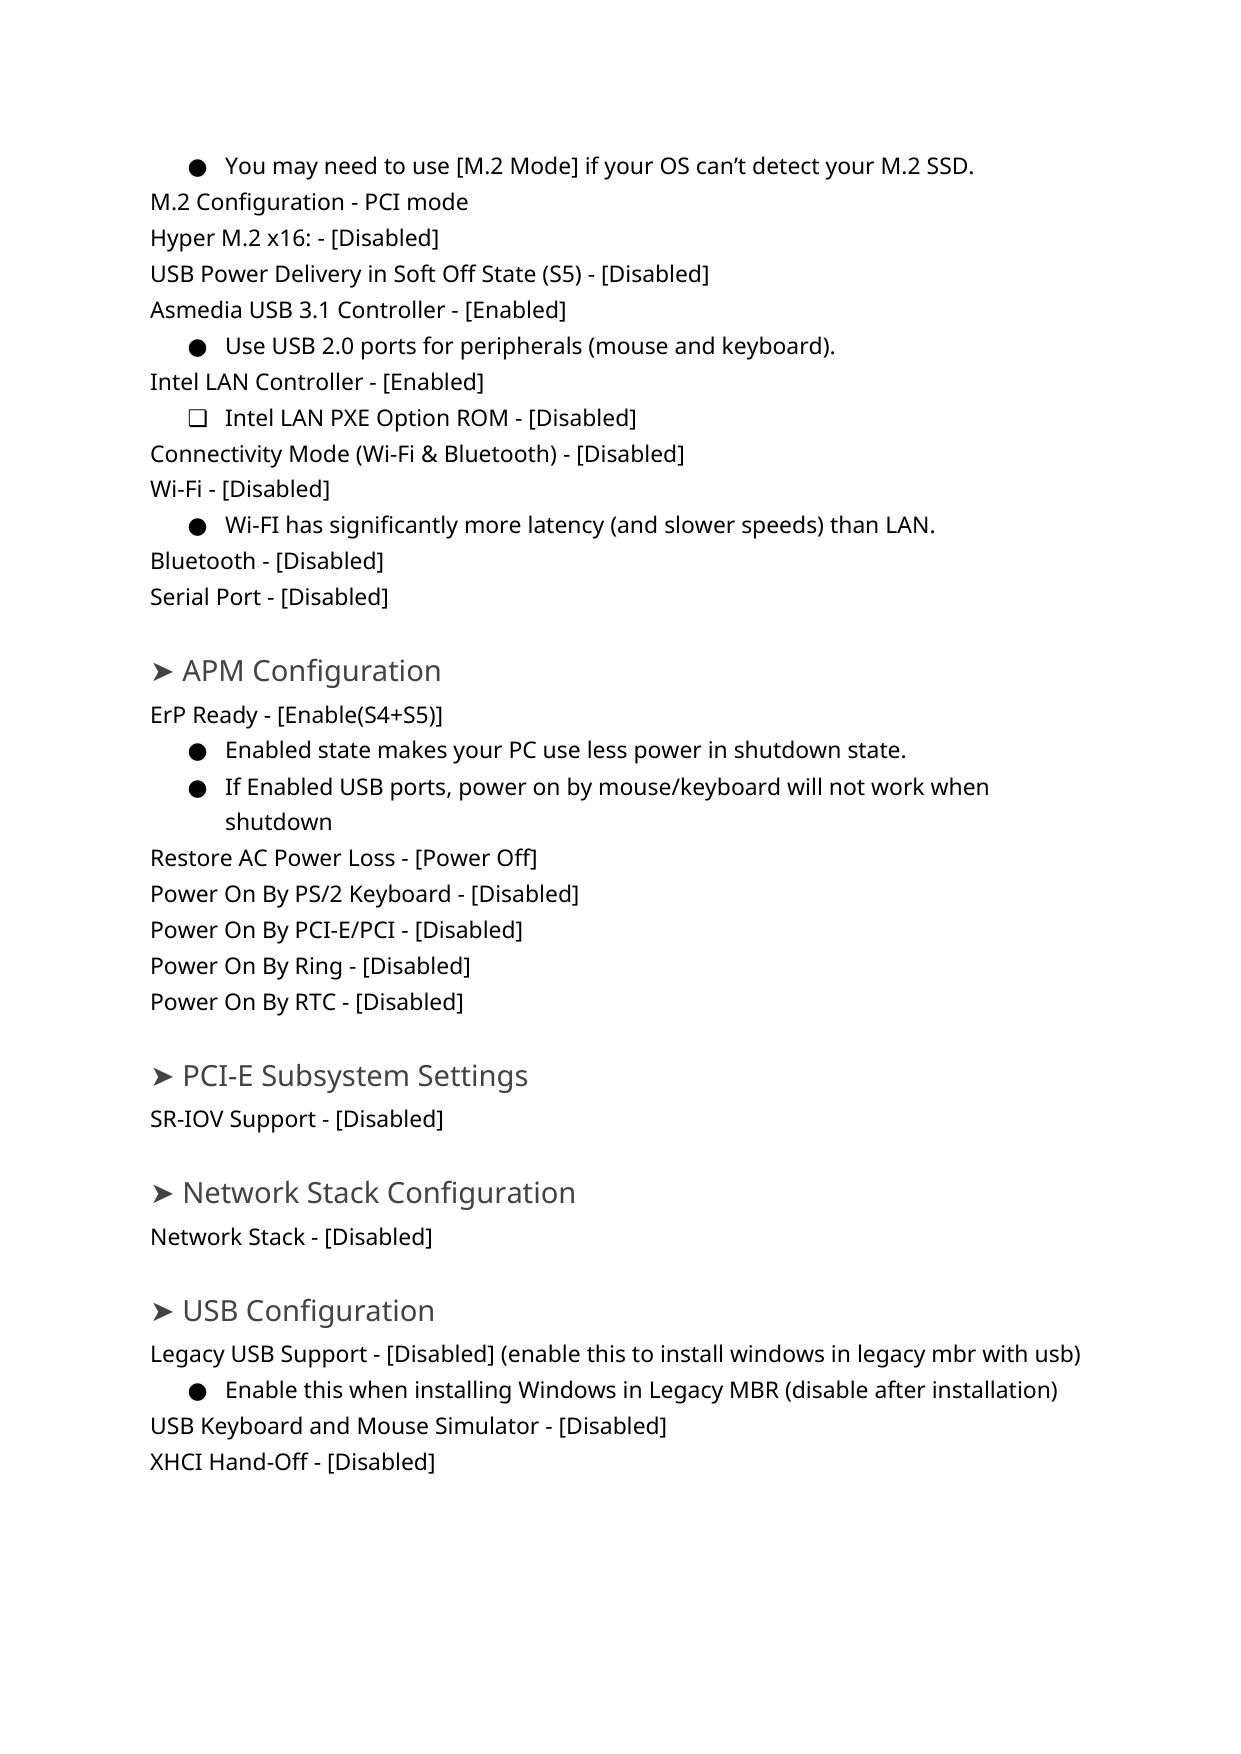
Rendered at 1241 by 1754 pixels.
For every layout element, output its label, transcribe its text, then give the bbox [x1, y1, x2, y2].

list Intel LAN PXE Option ROM - [Disabled] [187, 402, 1090, 433]
text Power On By Ring - [Disabled] [150, 950, 1090, 981]
text USB Power Delivery in Soft Off State (S5) - [Disabled] [150, 258, 1090, 289]
text USB Keyboard and Mouse Simulator - [Disabled] [150, 1410, 1090, 1441]
text ErP Ready - [Enable(S4+S5)] [150, 698, 1090, 730]
text Power On By PCI-E/PCI - [Disabled] [150, 914, 1090, 945]
text Network Stack - [Disabled] [150, 1221, 1090, 1252]
text SR-IOV Support - [Disabled] [150, 1103, 1090, 1134]
text XHCI Hand-Off - [Disabled] [150, 1446, 1090, 1477]
text M.2 Configuration - PCI mode [150, 186, 1090, 217]
list You may need to use [M.2 Mode] if your OS can’t detect your M.2 SSD. [187, 150, 1090, 181]
list If Enabled USB ports, power on by mouse/keyboard will not work when shutdown [187, 770, 1090, 838]
subtitle ➤ USB Configuration [150, 1290, 1090, 1329]
text Serial Port - [Disabled] [150, 581, 1090, 612]
text Power On By PS/2 Keyboard - [Disabled] [150, 878, 1090, 909]
subtitle ➤ Network Stack Configuration [150, 1173, 1090, 1212]
text Power On By RTC - [Disabled] [150, 986, 1090, 1017]
list Enabled state makes your PC use less power in shutdown state. [187, 734, 1090, 766]
text Restore AC Power Loss - [Power Off] [150, 842, 1090, 873]
list Enable this when installing Windows in Legacy MBR (disable after installation) [187, 1374, 1090, 1405]
text Intel LAN Controller - [Enabled] [150, 366, 1090, 397]
text Legacy USB Support - [Disabled] (enable this to install windows in legacy mbr with usb) [150, 1338, 1090, 1369]
subtitle ➤ PCI-E Subsystem Settings [150, 1055, 1090, 1095]
subtitle ➤ APM Configuration [150, 651, 1090, 690]
text Asmedia USB 3.1 Controller - [Enabled] [150, 294, 1090, 325]
text Wi-Fi - [Disabled] [150, 473, 1090, 505]
list Wi-FI has significantly more latency (and slower speeds) than LAN. [187, 509, 1090, 541]
list Use USB 2.0 ports for peripherals (mouse and keyboard). [187, 330, 1090, 361]
text Hyper M.2 x16: - [Disabled] [150, 222, 1090, 253]
text Bluetooth - [Disabled] [150, 545, 1090, 577]
text Connectivity Mode (Wi-Fi & Bluetooth) - [Disabled] [150, 437, 1090, 469]
